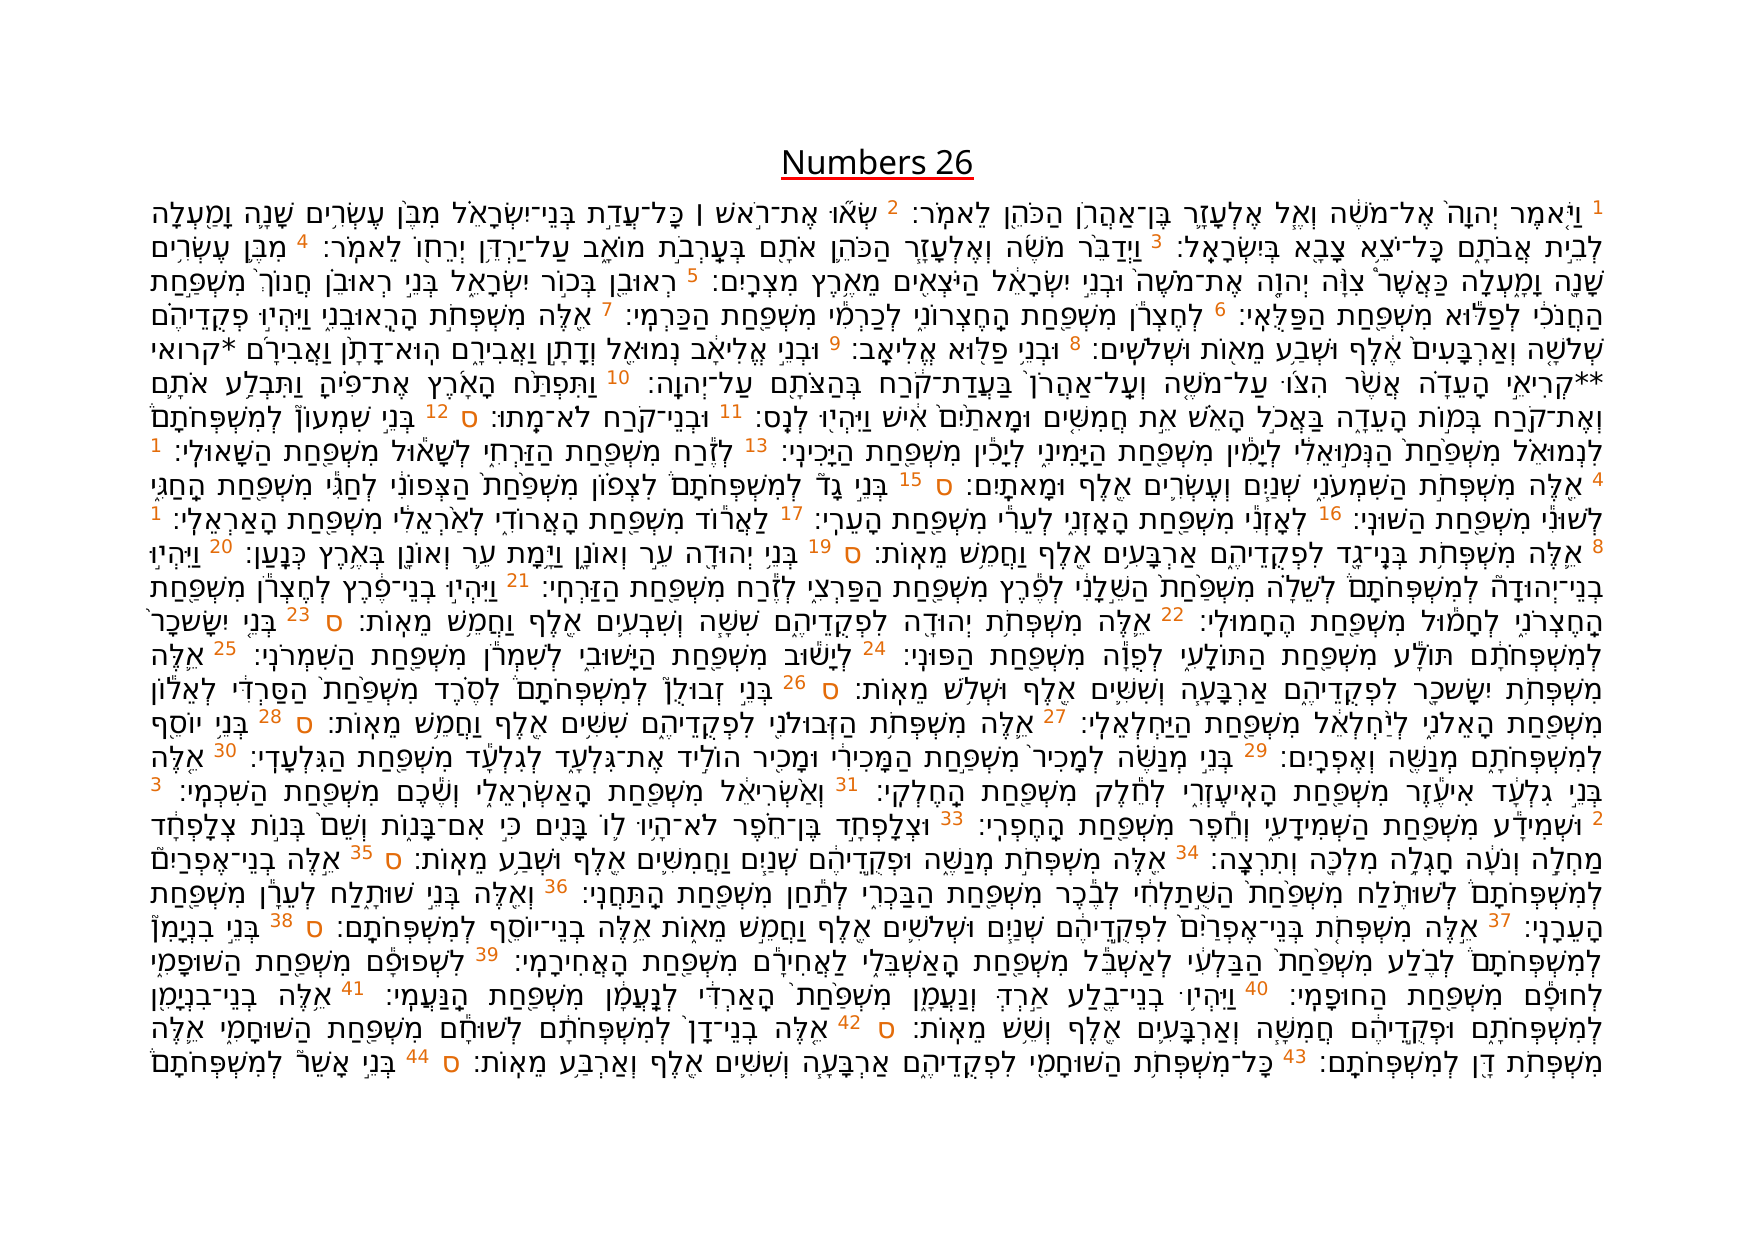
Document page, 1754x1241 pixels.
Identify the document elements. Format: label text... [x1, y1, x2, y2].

text Numbers 26 [150, 139, 1604, 184]
text 1 וַיֹּ֤אמֶר יְהוָה֙ אֶל־מֹשֶׁ֔ה וְאֶ֧ל אֶלְעָזָ֛ר בֶּן־אַהֲרֹ֥ן הַכֹּהֵ֖ן לֵאמֹֽר׃ 2 שְׂא֞וּ אֶת־רֹ֣אשׁ ׀ כָּל־עֲדַ֣ת בְּנֵי־יִשְׂרָאֵ֗ל מִבֶּ֨ן עֶשְׂרִ֥ים שָׁנָ֛ה וָמַ֖עְלָה לְבֵ֣ית אֲבֹתָ֑ם כָּל־יֹצֵ֥א צָבָ֖א בְּיִשְׂרָאֵֽל׃ ‬‬‬3 וַיְדַבֵּ֨ר מֹשֶׁ֜ה וְאֶלְעָזָ֧ר הַכֹּהֵ֛ן אֹתָ֖ם בְּעַֽרְבֹ֣ת מוֹאָ֑ב עַל־יַרְדֵּ֥ן יְרֵח֖וֹ לֵאמֹֽר׃ ‬‬‬4 מִבֶּ֛ן עֶשְׂרִ֥ים שָׁנָ֖ה וָמָ֑עְלָה כַּאֲשֶׁר֩ צִוָּ֨ה יְהוָ֤ה אֶת־מֹשֶׁה֙ וּבְנֵ֣י יִשְׂרָאֵ֔ל הַיֹּצְאִ֖ים מֵאֶ֥רֶץ מִצְרָֽיִם׃ ‬‬‬5 רְאוּבֵ֖ן בְּכ֣וֹר יִשְׂרָאֵ֑ל בְּנֵ֣י רְאוּבֵ֗ן חֲנוֹךְ֙ מִשְׁפַּ֣חַת הַחֲנֹכִ֔י לְפַלּ֕וּא מִשְׁפַּ֖חַת הַפַּלֻּאִֽי׃ ‬‬‬6 לְחֶצְרֹ֕ן מִשְׁפַּ֖חַת הַֽחֶצְרוֹנִ֑י לְכַרְמִ֕י מִשְׁפַּ֖חַת הַכַּרְמִֽי׃ ‬‬‬7 אֵ֖לֶּה מִשְׁפְּחֹ֣ת הָרֻֽאוּבֵנִ֑י וַיִּהְי֣וּ פְקֻדֵיהֶ֗ם שְׁלֹשָׁ֤ה וְאַרְבָּעִים֙ אֶ֔לֶף וּשְׁבַ֥ע מֵא֖וֹת וּשְׁלֹשִֽׁים׃ ‬‬‬8 וּבְנֵ֥י פַלּ֖וּא אֱלִיאָֽב׃ ‬‬‬9 וּבְנֵ֣י אֱלִיאָ֔ב נְמוּאֵ֖ל וְדָתָ֣ן וַאֲבִירָ֑ם הֽוּא־דָתָ֨ן וַאֲבִירָ֜ם *קרואי **קְרִיאֵ֣י הָעֵדָ֗ה אֲשֶׁ֨ר הִצּ֜וּ עַל־מֹשֶׁ֤ה וְעַֽל־אַהֲרֹן֙ בַּעֲדַת־קֹ֔רַח בְּהַצֹּתָ֖ם עַל־יְהוָֽה׃ ‬‬‬10 וַתִּפְתַּ֨ח הָאָ֜רֶץ אֶת־פִּ֗יהָ וַתִּבְלַ֥ע אֹתָ֛ם וְאֶת־קֹ֖רַח בְּמ֣וֹת הָעֵדָ֑ה בַּאֲכֹ֣ל הָאֵ֗שׁ אֵ֣ת חֲמִשִּׁ֤ים וּמָאתַ֙יִם֙ אִ֔ישׁ וַיִּהְי֖וּ לְנֵֽס׃ ‬‬‬11 וּבְנֵי־קֹ֖רַח לֹא־מֵֽתוּ׃ ס ‬‬‬12 בְּנֵ֣י שִׁמְעוֹן֮ לְמִשְׁפְּחֹתָם֒ לִנְמוּאֵ֗ל מִשְׁפַּ֙חַת֙ הַנְּמ֣וּאֵלִ֔י לְיָמִ֕ין מִשְׁפַּ֖חַת הַיָּמִינִ֑י לְיָכִ֕ין מִשְׁפַּ֖חַת הַיָּכִינִֽי׃ ‬‬‬13 לְזֶ֕רַח מִשְׁפַּ֖חַת הַזַּרְחִ֑י לְשָׁא֕וּל מִשְׁפַּ֖חַת הַשָּׁאוּלִֽי׃ ‬‬‬14 אֵ֖לֶּה מִשְׁפְּחֹ֣ת הַשִּׁמְעֹנִ֑י שְׁנַ֧יִם וְעֶשְׂרִ֛ים אֶ֖לֶף וּמָאתָֽיִם׃ ס ‬‬‬15 בְּנֵ֣י גָד֮ לְמִשְׁפְּחֹתָם֒ לִצְפ֗וֹן מִשְׁפַּ֙חַת֙ הַצְּפוֹנִ֔י לְחַגִּ֕י מִשְׁפַּ֖חַת הַֽחַגִּ֑י לְשׁוּנִ֕י מִשְׁפַּ֖חַת הַשּׁוּנִֽי׃ ‬‬‬16 לְאָזְנִ֕י מִשְׁפַּ֖חַת הָאָזְנִ֑י לְעֵרִ֕י מִשְׁפַּ֖חַת הָעֵרִֽי׃ ‬‬‬17 לַאֲר֕וֹד מִשְׁפַּ֖חַת הָאֲרוֹדִ֑י לְאַ֨רְאֵלִ֔י מִשְׁפַּ֖חַת הָאַרְאֵלִֽי׃ ‬‬‬18 אֵ֛לֶּה מִשְׁפְּחֹ֥ת בְּנֵֽי־גָ֖ד לִפְקֻדֵיהֶ֑ם אַרְבָּעִ֥ים אֶ֖לֶף וַחֲמֵ֥שׁ מֵאֽוֹת׃ ס ‬‬‬19 בְּנֵ֥י יְהוּדָ֖ה עֵ֣ר וְאוֹנָ֑ן וַיָּ֥מָת עֵ֛ר וְאוֹנָ֖ן בְּאֶ֥רֶץ כְּנָֽעַן׃ ‬‬‬20 וַיִּהְי֣וּ בְנֵי־יְהוּדָה֮ לְמִשְׁפְּחֹתָם֒ לְשֵׁלָ֗ה מִשְׁפַּ֙חַת֙ הַשֵּׁ֣לָנִ֔י לְפֶ֕רֶץ מִשְׁפַּ֖חַת הַפַּרְצִ֑י לְזֶ֕רַח מִשְׁפַּ֖חַת הַזַּרְחִֽי׃ ‬‬‬21 וַיִּהְי֣וּ בְנֵי־פֶ֔רֶץ לְחֶצְרֹ֕ן מִשְׁפַּ֖חַת הַֽחֶצְרֹנִ֑י לְחָמ֕וּל מִשְׁפַּ֖חַת הֶחָמוּלִֽי׃ ‬‬‬22 אֵ֛לֶּה מִשְׁפְּחֹ֥ת יְהוּדָ֖ה לִפְקֻדֵיהֶ֑ם שִׁשָּׁ֧ה וְשִׁבְעִ֛ים אֶ֖לֶף וַחֲמֵ֥שׁ מֵאֽוֹת׃ ס ‬‬‬23 בְּנֵ֤י יִשָּׂשכָר֙ לְמִשְׁפְּחֹתָ֔ם תּוֹלָ֕ע מִשְׁפַּ֖חַת הַתּוֹלָעִ֑י לְפֻוָ֕ה מִשְׁפַּ֖חַת הַפּוּנִֽי׃ ‬‬‬24 לְיָשׁ֕וּב מִשְׁפַּ֖חַת הַיָּשׁוּבִ֑י לְשִׁמְרֹ֕ן מִשְׁפַּ֖חַת הַשִּׁמְרֹנִֽי׃ ‬‬‬25 אֵ֛לֶּה מִשְׁפְּחֹ֥ת יִשָּׂשכָ֖ר לִפְקֻדֵיהֶ֑ם אַרְבָּעָ֧ה וְשִׁשִּׁ֛ים אֶ֖לֶף וּשְׁלֹ֥שׁ מֵאֽוֹת׃ ס ‬‬‬26 בְּנֵ֣י זְבוּלֻן֮ לְמִשְׁפְּחֹתָם֒ לְסֶ֗רֶד מִשְׁפַּ֙חַת֙ הַסַּרְדִּ֔י לְאֵל֕וֹן מִשְׁפַּ֖חַת הָאֵלֹנִ֑י לְיַ֨חְלְאֵ֔ל מִשְׁפַּ֖חַת הַיַּחְלְאֵלִֽי׃ ‬‬‬27 אֵ֛לֶּה מִשְׁפְּחֹ֥ת הַזְּבוּלֹנִ֖י לִפְקֻדֵיהֶ֑ם שִׁשִּׁ֥ים אֶ֖לֶף וַחֲמֵ֥שׁ מֵאֽוֹת׃ ס ‬‬‬28 בְּנֵ֥י יוֹסֵ֖ף לְמִשְׁפְּחֹתָ֑ם מְנַשֶּׁ֖ה וְאֶפְרָֽיִם׃ ‬‬‬29 בְּנֵ֣י מְנַשֶּׁ֗ה לְמָכִיר֙ מִשְׁפַּ֣חַת הַמָּכִירִ֔י וּמָכִ֖יר הוֹלִ֣יד אֶת־גִּלְעָ֑ד לְגִלְעָ֕ד מִשְׁפַּ֖חַת הַגִּלְעָדִֽי׃ ‬‬‬30 אֵ֚לֶּה בְּנֵ֣י גִלְעָ֔ד אִיעֶ֕זֶר מִשְׁפַּ֖חַת הָאִֽיעֶזְרִ֑י לְחֵ֕לֶק מִשְׁפַּ֖חַת הַֽחֶלְקִֽי׃ ‬‬‬31 וְאַ֨שְׂרִיאֵ֔ל מִשְׁפַּ֖חַת הָֽאַשְׂרִֽאֵלִ֑י וְשֶׁ֕כֶם מִשְׁפַּ֖חַת הַשִּׁכְמִֽי׃ ‬‬‬32 וּשְׁמִידָ֕ע מִשְׁפַּ֖חַת הַשְּׁמִידָעִ֑י וְחֵ֕פֶר מִשְׁפַּ֖חַת הַֽחֶפְרִֽי׃ ‬‬‬33 וּצְלָפְחָ֣ד בֶּן־חֵ֗פֶר לֹא־הָ֥יוּ ל֛וֹ בָּנִ֖ים כִּ֣י אִם־בָּנ֑וֹת וְשֵׁם֙ בְּנ֣וֹת צְלָפְחָ֔ד מַחְלָ֣ה וְנֹעָ֔ה חָגְלָ֥ה מִלְכָּ֖ה וְתִרְצָֽה׃ ‬‬‬34 אֵ֖לֶּה מִשְׁפְּחֹ֣ת מְנַשֶּׁ֑ה וּפְקֻ֣דֵיהֶ֔ם שְׁנַ֧יִם וַחֲמִשִּׁ֛ים אֶ֖לֶף וּשְׁבַ֥ע מֵאֽוֹת׃ ס ‬‬‬35 אֵ֣לֶּה בְנֵי־אֶפְרַיִם֮ לְמִשְׁפְּחֹתָם֒ לְשׁוּתֶ֗לַח מִשְׁפַּ֙חַת֙ הַשֻּׁ֣תַלְחִ֔י לְבֶ֕כֶר מִשְׁפַּ֖חַת הַבַּכְרִ֑י לְתַ֕חַן מִשְׁפַּ֖חַת הַֽתַּחֲנִֽי׃ ‬‬‬36 וְאֵ֖לֶּה בְּנֵ֣י שׁוּתָ֑לַח לְעֵרָ֕ן מִשְׁפַּ֖חַת הָעֵרָנִֽי׃ ‬‬‬37 אֵ֣לֶּה מִשְׁפְּחֹ֤ת בְּנֵי־אֶפְרַ֙יִם֙ לִפְקֻ֣דֵיהֶ֔ם שְׁנַ֧יִם וּשְׁלֹשִׁ֛ים אֶ֖לֶף וַחֲמֵ֣שׁ מֵא֑וֹת אֵ֥לֶּה בְנֵי־יוֹסֵ֖ף לְמִשְׁפְּחֹתָֽם׃ ס ‬‬‬38 בְּנֵ֣י בִנְיָמִן֮ לְמִשְׁפְּחֹתָם֒ לְבֶ֗לַע מִשְׁפַּ֙חַת֙ הַבַּלְעִ֔י לְאַשְׁבֵּ֕ל מִשְׁפַּ֖חַת הָֽאַשְׁבֵּלִ֑י לַאֲחִירָ֕ם מִשְׁפַּ֖חַת הָאֲחִירָמִֽי׃ ‬‬‬39 לִשְׁפוּפָ֕ם מִשְׁפַּ֖חַת הַשּׁוּפָמִ֑י לְחוּפָ֕ם מִשְׁפַּ֖חַת הַחוּפָמִֽי׃ ‬‬‬40 וַיִּהְי֥וּ בְנֵי־בֶ֖לַע אַ֣רְדְּ וְנַעֲמָ֑ן מִשְׁפַּ֙חַת֙ הָֽאַרְדִּ֔י לְנַֽעֲמָ֔ן מִשְׁפַּ֖חַת הַֽנַּעֲמִֽי׃ ‬‬‬41 אֵ֥לֶּה בְנֵי־בִנְיָמִ֖ן לְמִשְׁפְּחֹתָ֑ם וּפְקֻ֣דֵיהֶ֔ם חֲמִשָּׁ֧ה וְאַרְבָּעִ֛ים אֶ֖לֶף וְשֵׁ֥שׁ מֵאֽוֹת׃ ס ‬‬‬42 אֵ֤לֶּה בְנֵי־דָן֙ לְמִשְׁפְּחֹתָ֔ם לְשׁוּחָ֕ם מִשְׁפַּ֖חַת הַשּׁוּחָמִ֑י אֵ֛לֶּה מִשְׁפְּחֹ֥ת דָּ֖ן לְמִשְׁפְּחֹתָֽם׃ ‬‬‬43 כָּל־מִשְׁפְּחֹ֥ת הַשּׁוּחָמִ֖י לִפְקֻדֵיהֶ֑ם אַרְבָּעָ֧ה וְשִׁשִּׁ֛ים אֶ֖לֶף וְאַרְבַּ֥ע מֵאֽוֹת׃ ס ‬‬‬44 בְּנֵ֣י אָשֵׁר֮ לְמִשְׁפְּחֹתָם֒ לְיִמְנָ֗ה מִשְׁפַּ֙חַת֙ הַיִּמְנָ֔ה לְיִשְׁוִ֕י מִשְׁפַּ֖חַת הַיִּשְׁוִ֑י לִבְרִיעָ֕ה מִשְׁפַּ֖חַת הַבְּרִיעִֽי׃ ‬‬‬45 לִבְנֵ֣י בְרִיעָ֔ה לְחֶ֕בֶר מִשְׁפַּ֖חַת הַֽחֶבְרִ֑י לְמַ֨לְכִּיאֵ֔ל מִשְׁפַּ֖חַת הַמַּלְכִּיאֵלִֽי׃ ‬‬‬46 וְשֵׁ֥ם בַּת־אָשֵׁ֖ר שָֽׂרַח׃ ‬‬‬47 אֵ֛לֶּה מִשְׁפְּחֹ֥ת בְּנֵי־אָשֵׁ֖ר לִפְקֻדֵיהֶ֑ם שְׁלֹשָׁ֧ה וַחֲמִשִּׁ֛ים אֶ֖לֶף וְאַרְבַּ֥ע מֵאֽוֹת׃ ס ‬‬‬48 בְּנֵ֤י נַפְתָּלִי֙ לְמִשְׁפְּחֹתָ֔ם לְיַ֨חְצְאֵ֔ל מִשְׁפַּ֖חַת הַיַּחְצְאֵלִ֑י לְגוּנִ֕י מִשְׁפַּ֖חַת הַגּוּנִֽי׃ ‬‬‬49 לְיֵ֕צֶר מִשְׁפַּ֖חַת הַיִּצְרִ֑י לְשִׁלֵּ֕ם מִשְׁפַּ֖חַת הַשִּׁלֵּמִֽי׃ ‬‬‬50 אֵ֛לֶּה מִשְׁפְּחֹ֥ת נַפְתָּלִ֖י לְמִשְׁפְּחֹתָ֑ם וּפְקֻ֣דֵיהֶ֔ם חֲמִשָּׁ֧ה וְאַרְבָּעִ֛ים אֶ֖לֶף וְאַרְבַּ֥ע מֵאֽוֹת׃ ‬‬‬51 אֵ֗לֶּה פְּקוּדֵי֙ בְּנֵ֣י יִשְׂרָאֵ֔ל שֵׁשׁ־מֵא֥וֹת אֶ֖לֶף וָאָ֑לֶף שְׁבַ֥ע מֵא֖וֹת וּשְׁלֹשִֽׁים׃ פ ‬‬‬‬‬‬‬‬‬‬‬‬‬‬‬‬‬‬‬‬‬‬‬‬‬‬‬‬‬‬‬‬‬‬‬‬‬‬‬‬‬‬‬‬‬‬‬‬‬‬‬‬‬ [150, 197, 1604, 1080]
